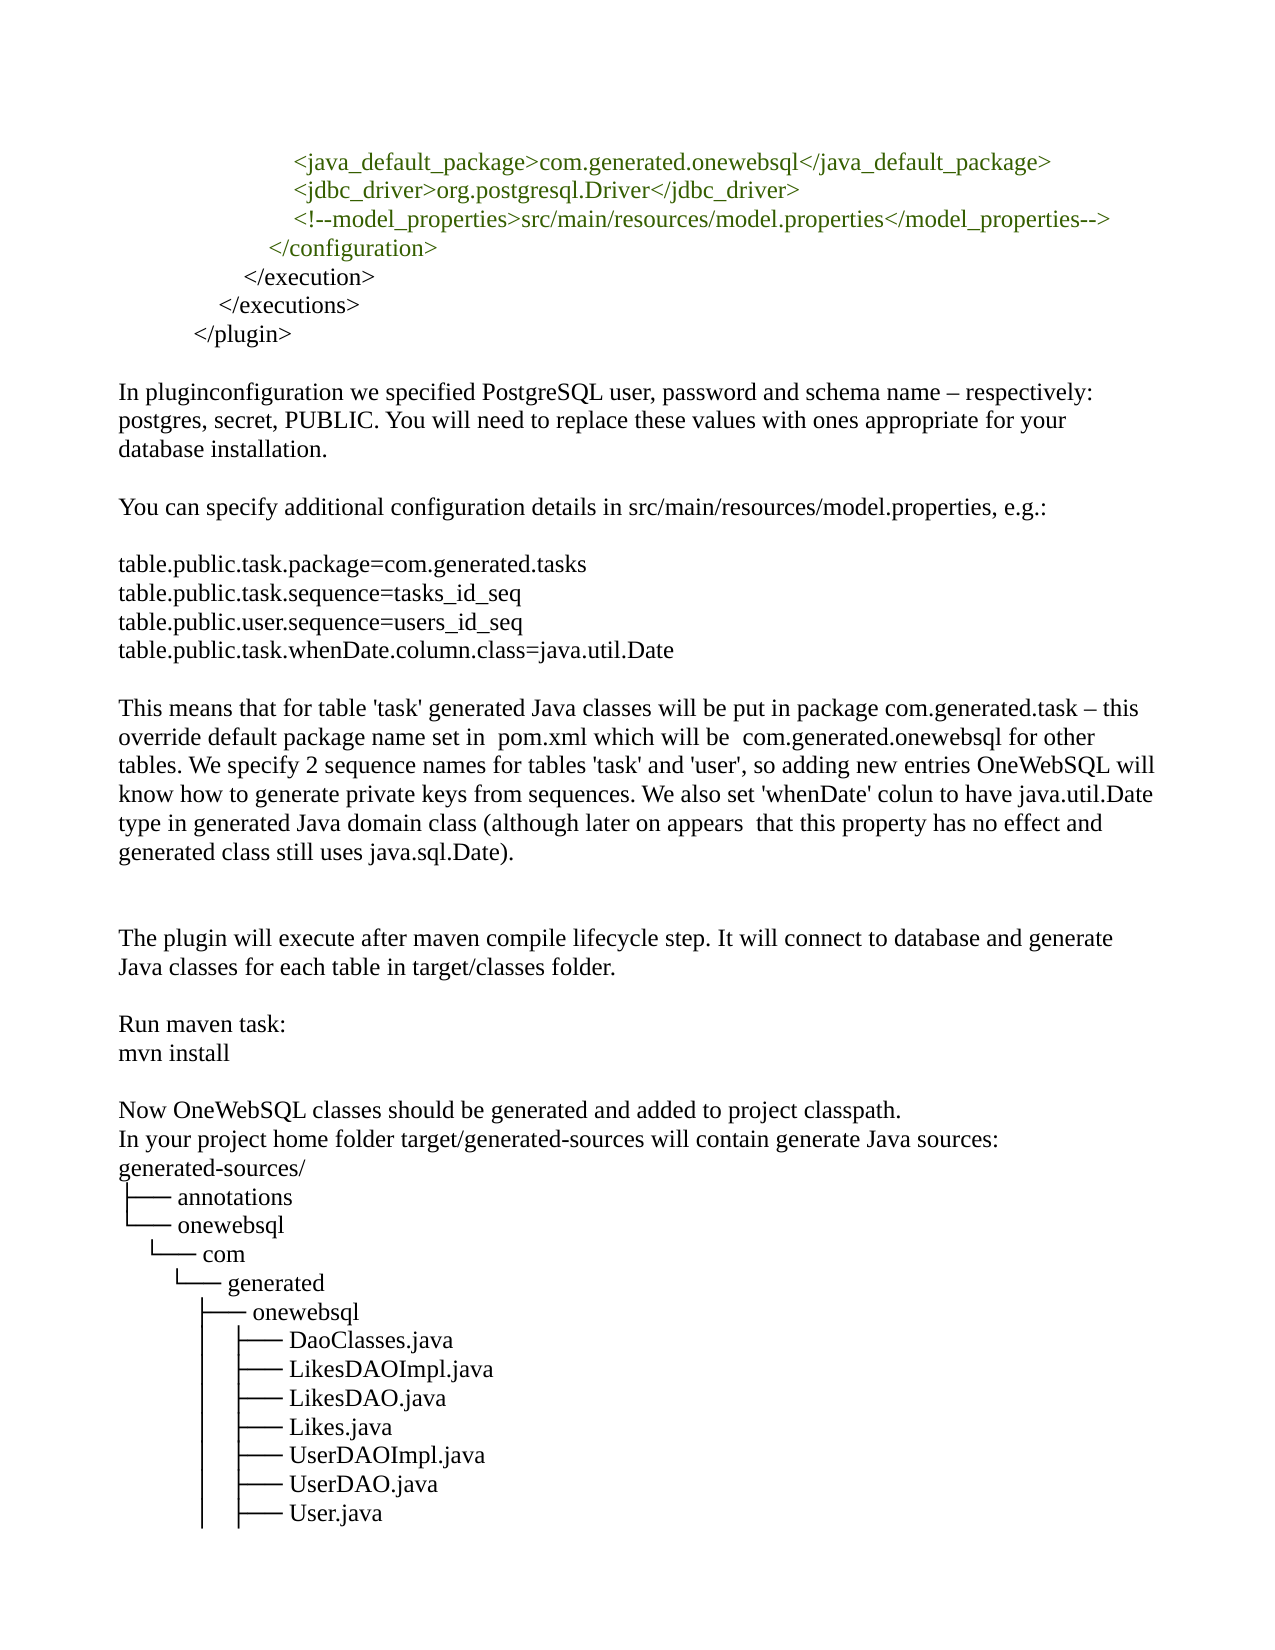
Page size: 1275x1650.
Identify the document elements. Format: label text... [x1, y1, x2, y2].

text │ ├── UserDAOImpl.java [203, 1441, 237, 1469]
text ├── onewebsql [118, 1297, 201, 1326]
text │ ├── Likes.java [118, 1412, 201, 1441]
text │ ├── LikesDAO.java [239, 1383, 1157, 1412]
text │ ├── LikesDAOImpl.java [203, 1354, 237, 1383]
text │ ├── LikesDAO.java [203, 1383, 237, 1412]
text Run maven task: [118, 1009, 1157, 1038]
text table.public.task.sequence=tasks_id_seq [118, 578, 1157, 607]
text generated-sources/ [118, 1153, 1157, 1182]
text │ ├── DaoClasses.java [239, 1326, 1157, 1354]
text │ ├── User.java [203, 1498, 237, 1527]
text You can specify additional configuration details in src/main/resources/model.properties, e.g.: [118, 492, 1157, 521]
text ├── annotations [128, 1182, 1157, 1211]
text </plugin> [118, 319, 1157, 348]
text </executions> [118, 291, 1157, 319]
text mvn install [118, 1038, 1157, 1067]
text ├── onewebsql [203, 1297, 1157, 1326]
text <!--model_properties>src/main/resources/model.properties</model_properties--> [118, 204, 1157, 233]
text │ ├── UserDAOImpl.java [239, 1441, 1157, 1469]
text </configuration> [118, 233, 1157, 262]
text │ ├── UserDAO.java [203, 1469, 237, 1498]
text In pluginconfiguration we specified PostgreSQL user, password and schema name – respectively: postgres, secret, PUBLIC. You will need to replace these values with ones appropriate for your database installation. [118, 377, 1157, 463]
text table.public.task.package=com.generated.tasks [118, 549, 1157, 578]
text </execution> [118, 262, 1157, 291]
text In your project home folder target/generated-sources will contain generate Java sources: [118, 1124, 1157, 1153]
text │ ├── LikesDAO.java [118, 1383, 201, 1412]
text │ ├── LikesDAOImpl.java [118, 1354, 201, 1383]
text │ ├── UserDAO.java [118, 1469, 201, 1498]
text │ ├── UserDAO.java [239, 1469, 1157, 1498]
text │ ├── DaoClasses.java [118, 1326, 201, 1354]
text table.public.task.whenDate.column.class=java.util.Date [118, 636, 1157, 664]
text │ ├── User.java [239, 1498, 1157, 1527]
text │ ├── DaoClasses.java [203, 1326, 237, 1354]
text └── generated [118, 1268, 1157, 1297]
text <java_default_package>com.generated.onewebsql</java_default_package> [118, 147, 1157, 176]
text Now OneWebSQL classes should be generated and added to project classpath. [118, 1096, 1157, 1124]
text <jdbc_driver>org.postgresql.Driver</jdbc_driver> [118, 176, 1157, 204]
text The plugin will execute after maven compile lifecycle step. It will connect to database and generate Java classes for each table in target/classes folder. [118, 923, 1157, 981]
text This means that for table 'task' generated Java classes will be put in package com.generated.task – this override default package name set in pom.xml which will be com.generated.onewebsql for other tables. We specify 2 sequence names for tables 'task' and 'user', so adding new entries OneWebSQL will know how to generate private keys from sequences. We also set 'whenDate' colun to have java.util.Date type in generated Java domain class (although later on appears that this property has no effect and generated class still uses java.sql.Date). [118, 693, 1157, 866]
text └── com [118, 1239, 1157, 1268]
text │ ├── LikesDAOImpl.java [239, 1354, 1157, 1383]
text table.public.user.sequence=users_id_seq [118, 607, 1157, 636]
text │ ├── User.java [118, 1498, 201, 1527]
text └── onewebsql [118, 1211, 1157, 1239]
text │ ├── Likes.java [239, 1412, 1157, 1441]
text │ ├── UserDAOImpl.java [118, 1441, 201, 1469]
text │ ├── Likes.java [203, 1412, 237, 1441]
